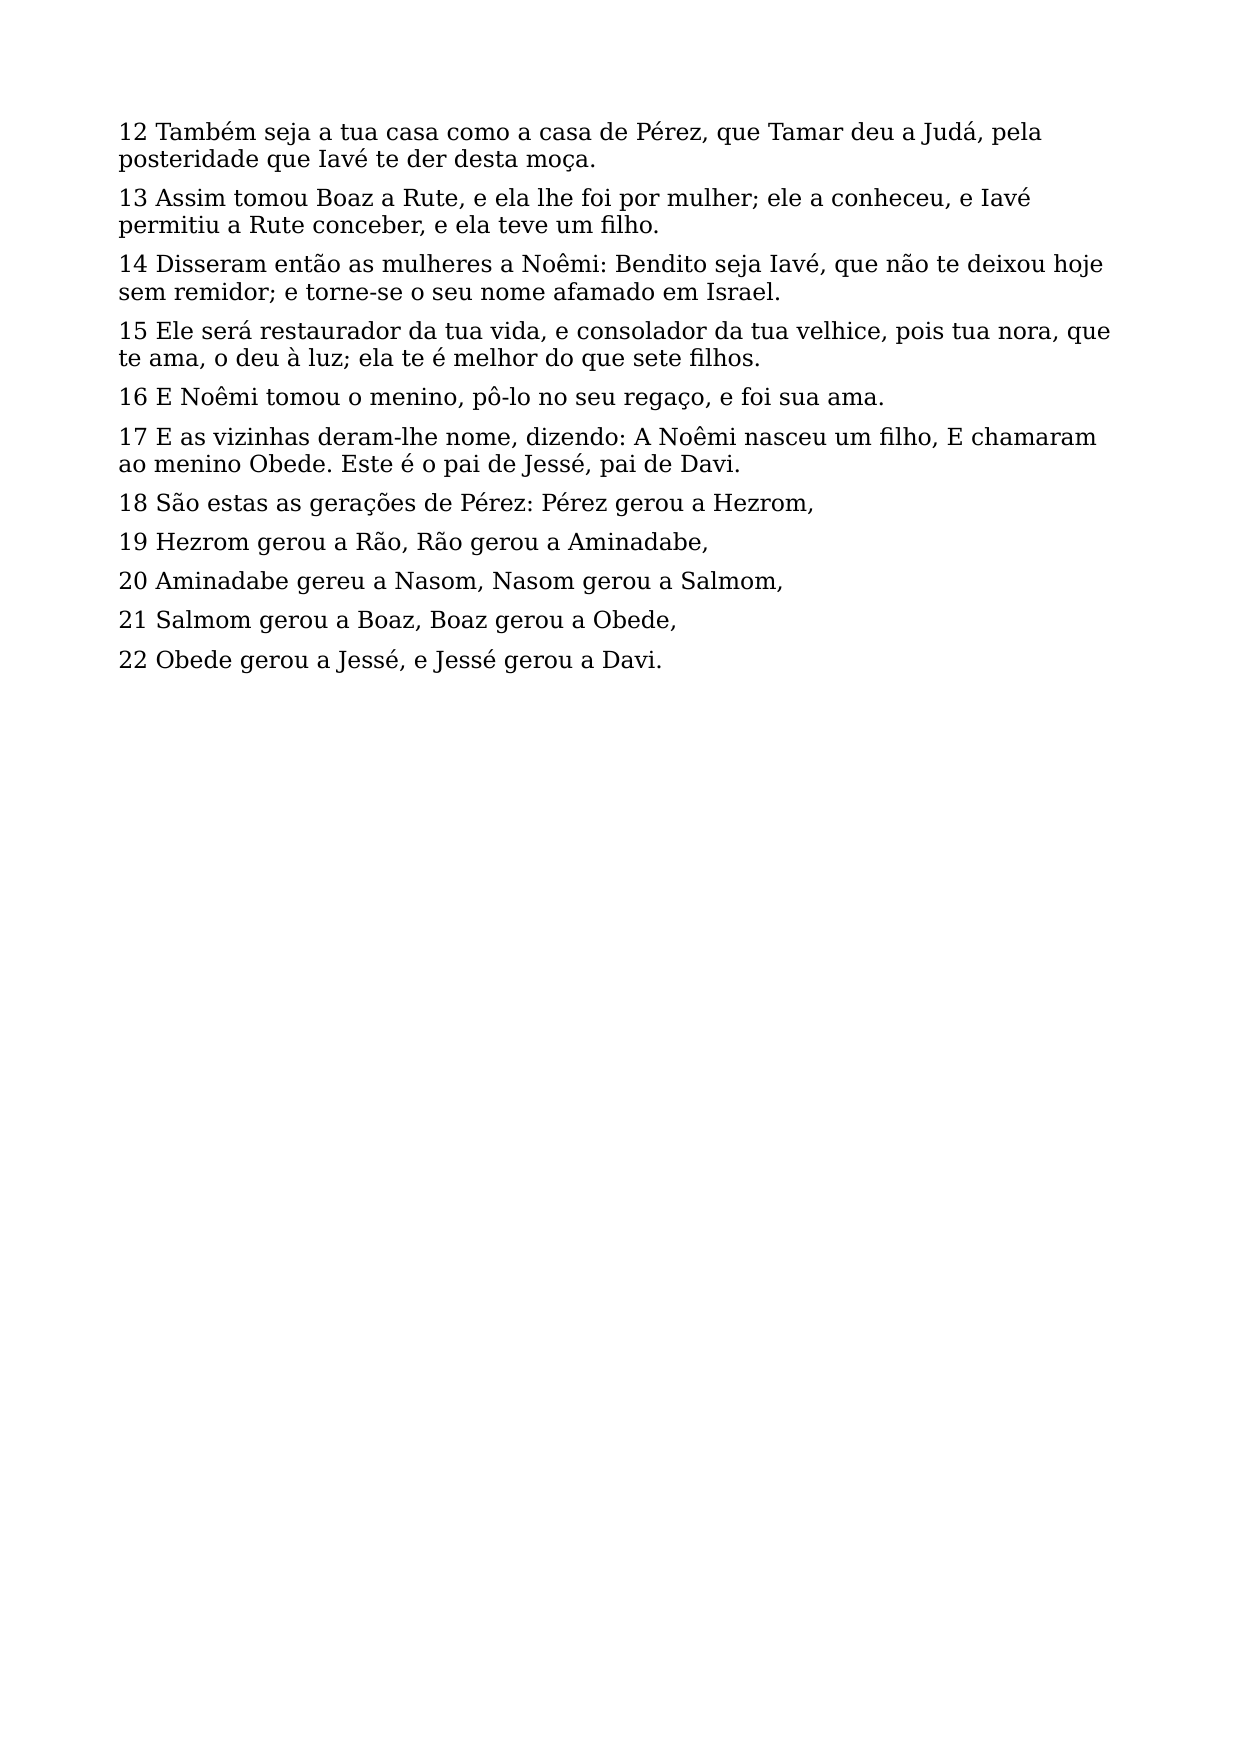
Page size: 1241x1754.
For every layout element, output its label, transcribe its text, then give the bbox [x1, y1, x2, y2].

text 21 Salmom gerou a Boaz, Boaz gerou a Obede, [118, 607, 1122, 634]
text 20 Aminadabe gereu a Nasom, Nasom gerou a Salmom, [118, 568, 1122, 595]
text 18 São estas as gerações de Pérez: Pérez gerou a Hezrom, [118, 489, 1122, 517]
text 13 Assim tomou Boaz a Rute, e ela lhe foi por mulher; ele a conheceu, e Iavé permitiu a Rute conceber, e ela teve um filho. [118, 184, 1122, 239]
text 15 Ele será restaurador da tua vida, e consolador da tua velhice, pois tua nora, que te ama, o deu à luz; ela te é melhor do que sete filhos. [118, 317, 1122, 372]
text 19 Hezrom gerou a Rão, Rão gerou a Aminadabe, [118, 529, 1122, 556]
text 22 Obede gerou a Jessé, e Jessé gerou a Davi. [118, 646, 1122, 732]
text 17 E as vizinhas deram-lhe nome, dizendo: A Noêmi nasceu um filho, E chamaram ao menino Obede. Este é o pai de Jessé, pai de Davi. [118, 423, 1122, 478]
text 12 Também seja a tua casa como a casa de Pérez, que Tamar deu a Judá, pela posteridade que Iavé te der desta moça. [118, 118, 1122, 173]
text 14 Disseram então as mulheres a Noêmi: Bendito seja Iavé, que não te deixou hoje sem remidor; e torne-se o seu nome afamado em Israel. [118, 251, 1122, 306]
text 16 E Noêmi tomou o menino, pô-lo no seu regaço, e foi sua ama. [118, 384, 1122, 411]
